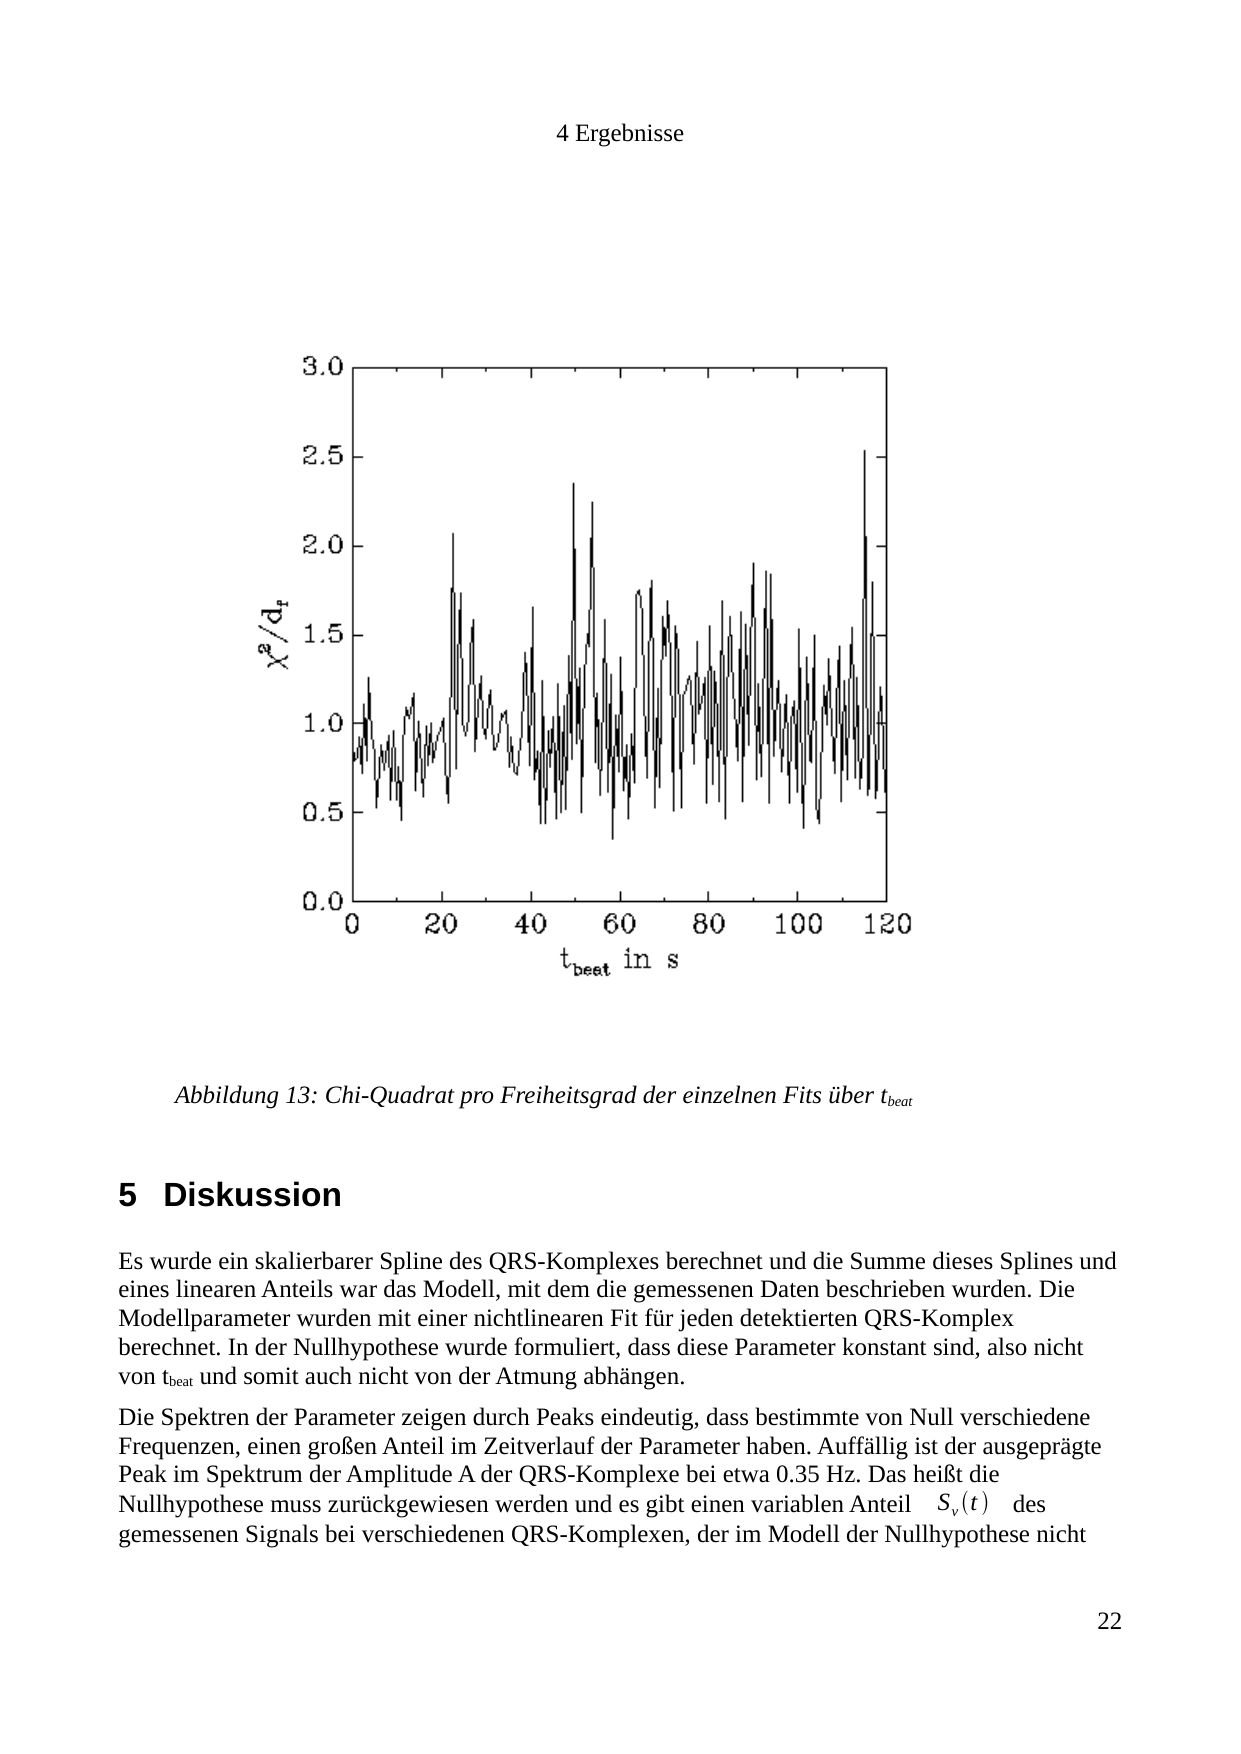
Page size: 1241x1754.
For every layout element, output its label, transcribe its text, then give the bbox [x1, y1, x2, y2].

text Die Spektren der Parameter zeigen durch Peaks eindeutig, dass bestimmte von Null verschiedene Frequenzen, einen großen Anteil im Zeitverlauf der Parameter haben. Auffällig ist der ausgeprägte Peak im Spektrum der Amplitude A der QRS-Komplexe bei etwa 0.35 Hz. Das heißt die Nullhypothese muss zurückgewiesen werden und es gibt einen variablen Anteil des gemessenen Signals bei verschiedenen QRS-Komplexen, der im Modell der Nullhypothese nicht [118, 1402, 1122, 1548]
picture [175, 189, 1066, 1081]
text Abbildung 13: Chi-Quadrat pro Freiheitsgrad der einzelnen Fits über tbeat [175, 1081, 1065, 1109]
subtitle Diskussion [118, 1175, 1122, 1214]
text Es wurde ein skalierbarer Spline des QRS-Komplexes berechnet und die Summe dieses Splines und eines linearen Anteils war das Modell, mit dem die gemessenen Daten beschrieben wurden. Die Modellparameter wurden mit einer nichtlinearen Fit für jeden detektierten QRS-Komplex berechnet. In der Nullhypothese wurde formuliert, dass diese Parameter konstant sind, also nicht von tbeat und somit auch nicht von der Atmung abhängen. [118, 1246, 1122, 1389]
